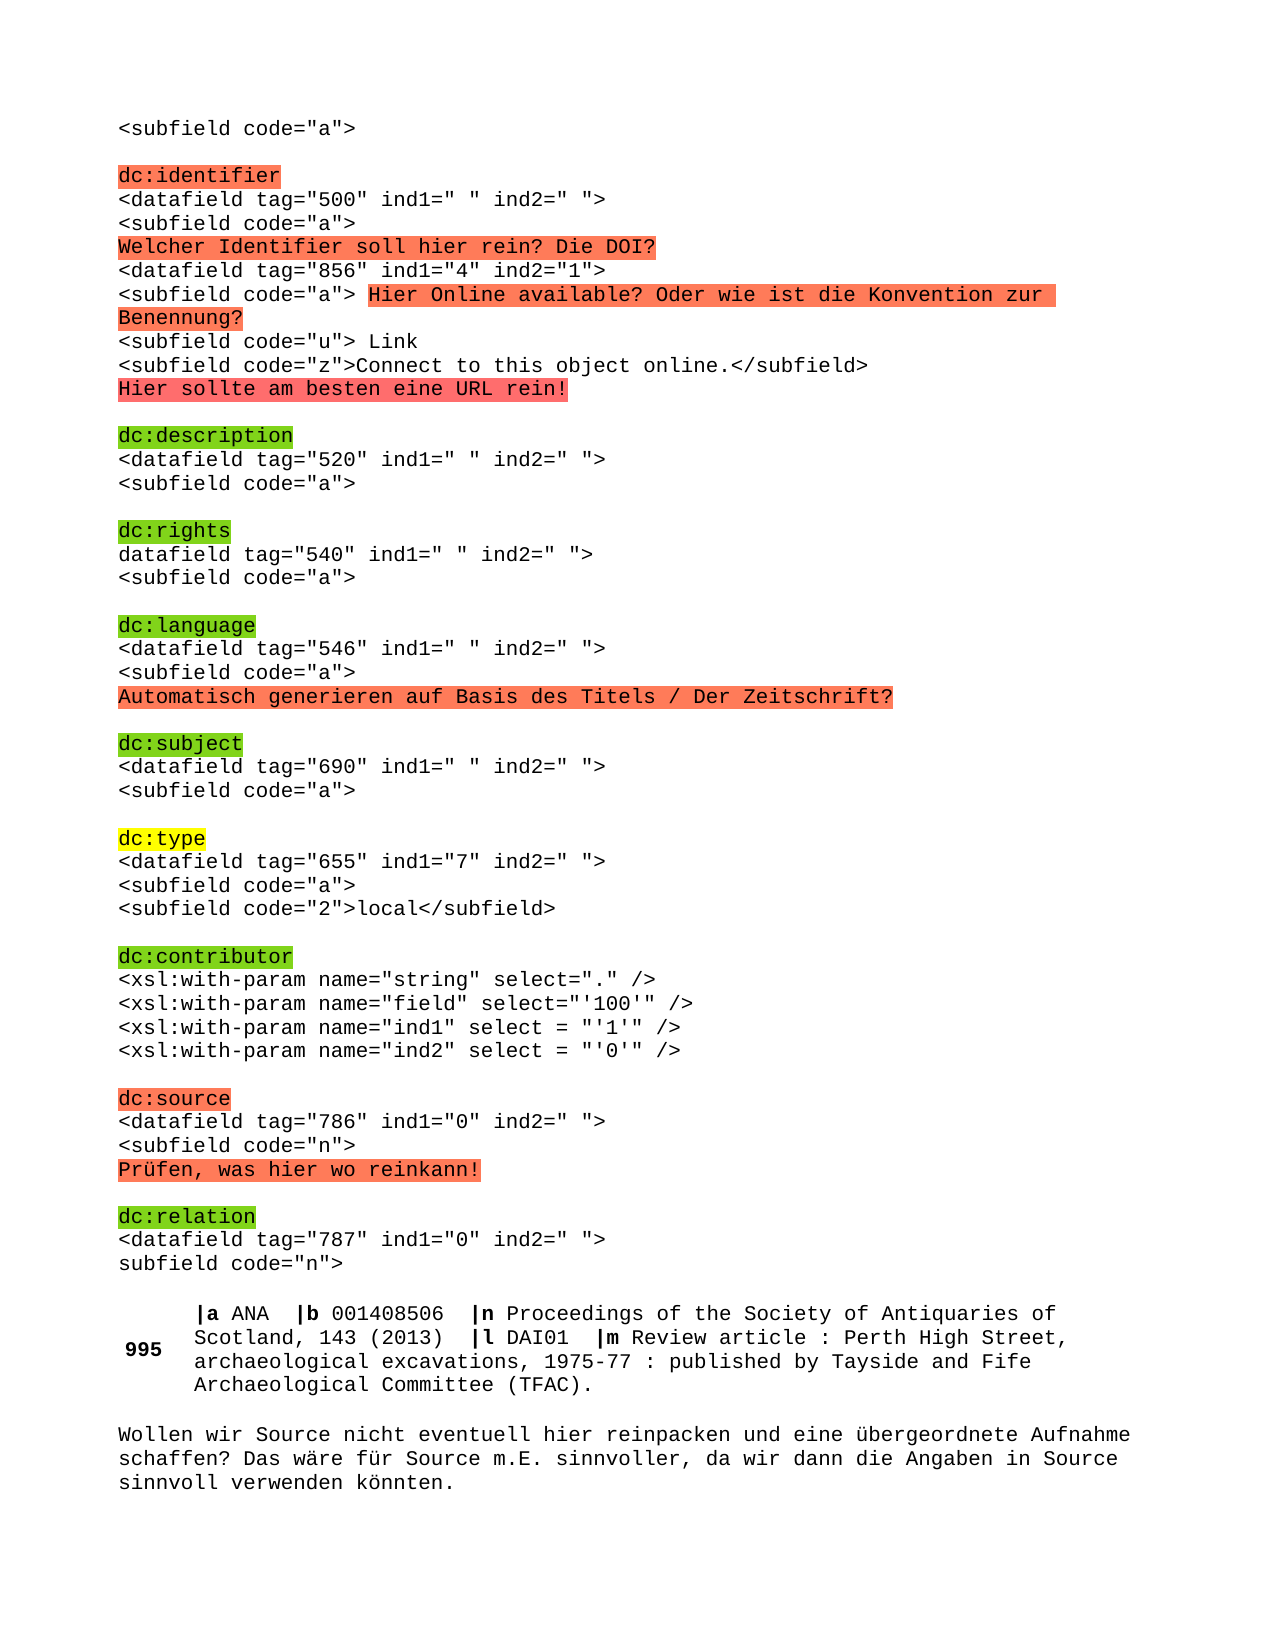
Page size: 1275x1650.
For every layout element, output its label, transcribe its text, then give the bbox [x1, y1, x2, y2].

text dc:subject [118, 733, 1157, 757]
text dc:contributor [118, 946, 1157, 969]
text <xsl:with-param name="ind2" select = "'0'" /> [118, 1040, 1157, 1064]
text dc:type [118, 827, 1157, 851]
text <datafield tag="520" ind1=" " ind2=" "> [118, 449, 1157, 473]
text <datafield tag="546" ind1=" " ind2=" "> [118, 638, 1157, 662]
table_header 995 [118, 1300, 168, 1401]
text Automatisch generieren auf Basis des Titels / Der Zeitschrift? [118, 686, 1157, 709]
text <xsl:with-param name="field" select="'100'" /> [118, 993, 1157, 1017]
text <subfield code="a"> [118, 473, 1157, 496]
text datafield tag="540" ind1=" " ind2=" "> [118, 544, 1157, 567]
text subfield code="n"> [118, 1253, 1157, 1277]
text <subfield code="a"> [118, 875, 1157, 898]
text <xsl:with-param name="ind1" select = "'1'" /> [118, 1017, 1157, 1040]
text dc:identifier [118, 165, 1157, 189]
text <subfield code="a"> [118, 213, 1157, 236]
text dc:description [118, 426, 1157, 449]
text dc:relation [118, 1206, 1157, 1229]
text <xsl:with-param name="string" select="." /> [118, 969, 1157, 993]
text <datafield tag="856" ind1="4" ind2="1"> [118, 260, 1157, 284]
text dc:source [118, 1088, 1157, 1111]
text dc:language [118, 615, 1157, 638]
text Wollen wir Source nicht eventuell hier reinpacken und eine übergeordnete Aufnahme schaffen? Das wäre für Source m.E. sinnvoller, da wir dann die Angaben in Source sinnvoll verwenden könnten. [118, 1424, 1157, 1495]
text <subfield code="a"> [118, 780, 1157, 804]
text Hier sollte am besten eine URL rein! [118, 378, 1157, 402]
text <datafield tag="500" ind1=" " ind2=" "> [118, 189, 1157, 213]
table_header [168, 1300, 179, 1401]
text <datafield tag="787" ind1="0" ind2=" "> [118, 1229, 1157, 1253]
text <subfield code="a"> [118, 662, 1157, 686]
text <subfield code="2">local</subfield> [118, 898, 1157, 922]
text dc:rights [118, 520, 1157, 544]
text <subfield code="a"> [118, 567, 1157, 591]
text <subfield code="z">Connect to this object online.</subfield> [118, 354, 1157, 378]
text <subfield code="n"> [118, 1135, 1157, 1158]
table_header |a ANA |b 001408506 |n Proceedings of the Society of Antiquaries of Scotland, 143 (2013) |l DAI01 |m Review article : Perth High Street, archaeological excavations, 1975-77 : published by Tayside and Fife Archaeological Committee (TFAC). [191, 1300, 1157, 1401]
text <subfield code="a"> Hier Online available? Oder wie ist die Konvention zur Benennung? [118, 284, 1157, 331]
table_header [180, 1300, 191, 1401]
text <datafield tag="786" ind1="0" ind2=" "> [118, 1111, 1157, 1135]
text Prüfen, was hier wo reinkann! [118, 1158, 1157, 1182]
text Welcher Identifier soll hier rein? Die DOI? [118, 236, 1157, 260]
text <subfield code="u"> Link [118, 331, 1157, 354]
text <subfield code="a"> [118, 118, 1157, 142]
text <datafield tag="655" ind1="7" ind2=" "> [118, 851, 1157, 875]
text <datafield tag="690" ind1=" " ind2=" "> [118, 757, 1157, 780]
